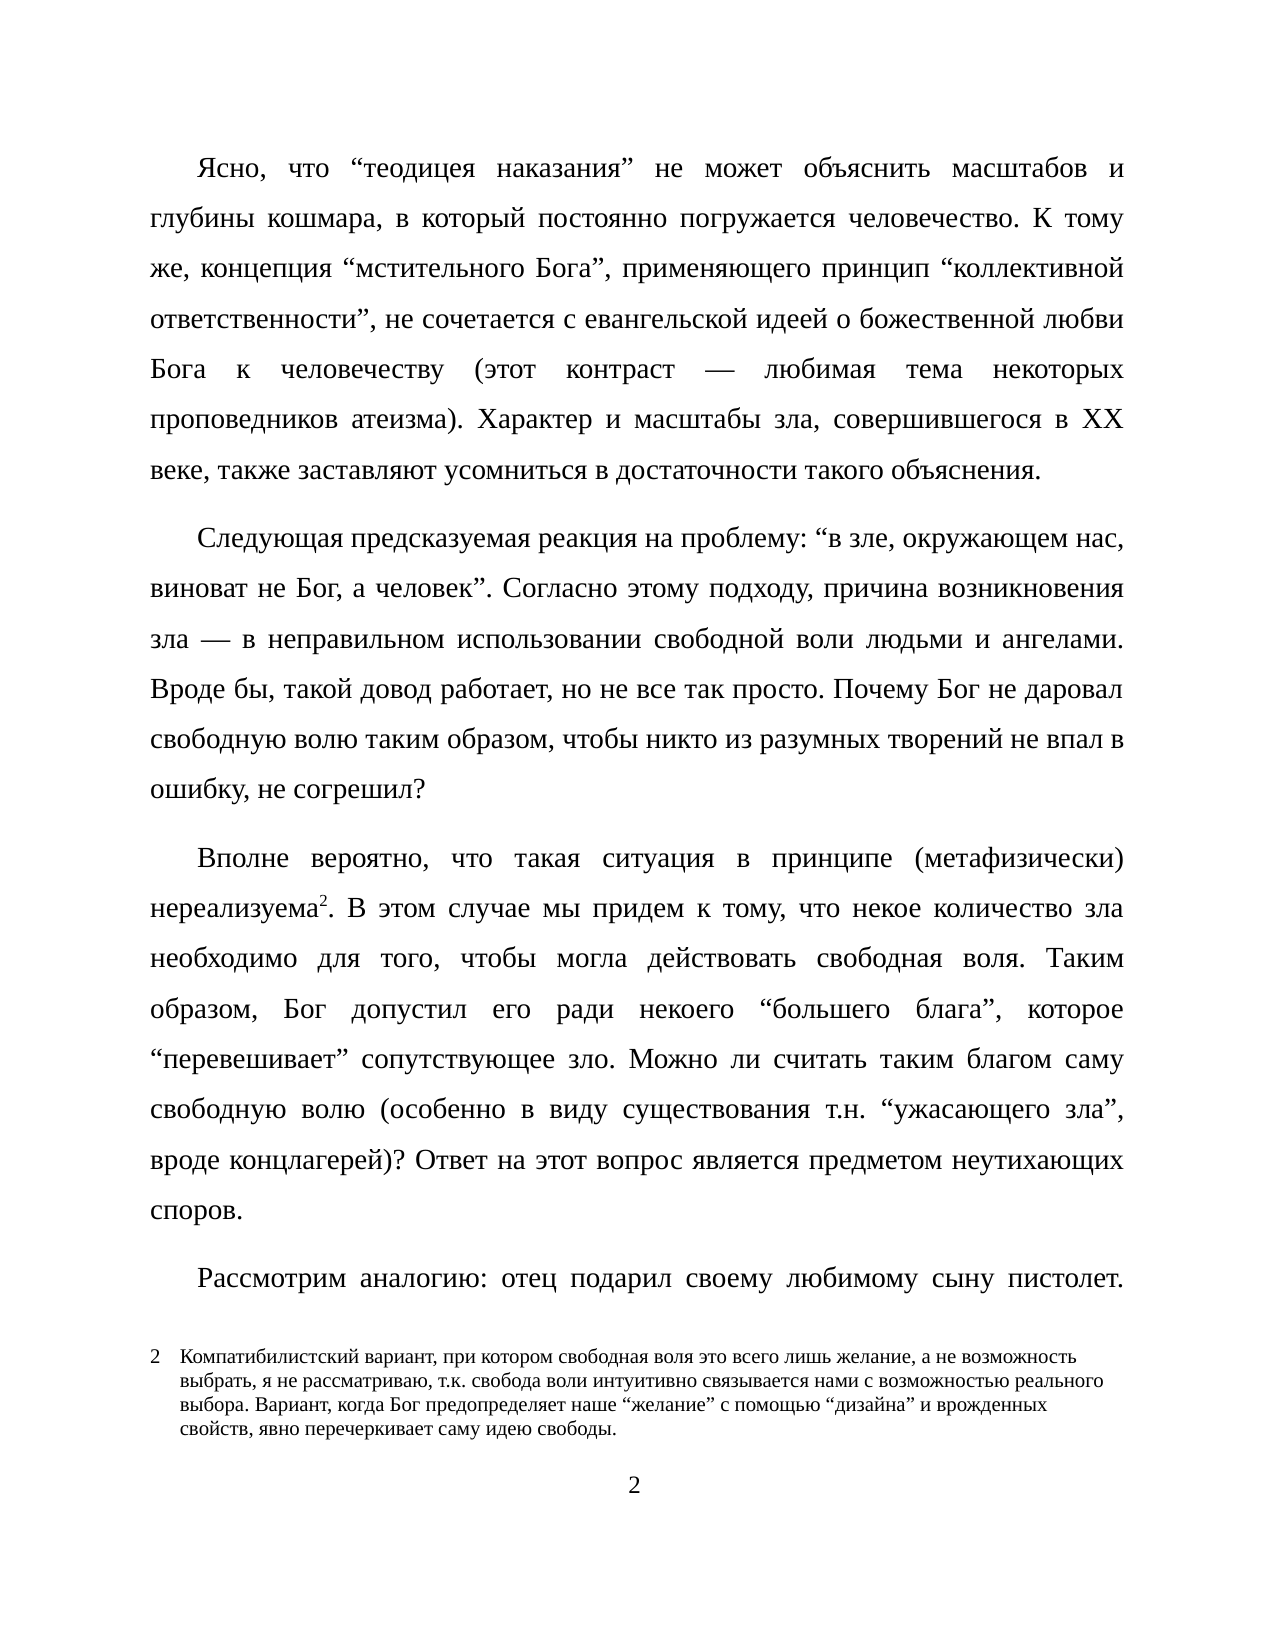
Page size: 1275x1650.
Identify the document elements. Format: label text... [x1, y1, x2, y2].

text Ясно, что “теодицея наказания” не может объяснить масштабов и глубины кошмара, в который постоянно погружается человечество. К тому же, концепция “мстительного Бога”, применяющего принцип “коллективной ответственности”, не сочетается с евангельской идеей о божественной любви Бога к человечеству (этот контраст — любимая тема некоторых проповедников атеизма). Характер и масштабы зла, совершившегося в XX веке, также заставляют усомниться в достаточности такого объяснения. [150, 150, 1125, 485]
text Следующая предсказуемая реакция на проблему: “в зле, окружающем нас, виноват не Бог, а человек”. Согласно этому подходу, причина возникновения зла — в неправильном использовании свободной воли людьми и ангелами. Вроде бы, такой довод работает, но не все так просто. Почему Бог не даровал свободную волю таким образом, чтобы никто из разумных творений не впал в ошибку, не согрешил? [150, 520, 1125, 805]
text Компатибилистский вариант, при котором свободная воля это всего лишь желание, а не возможность выбрать, я не рассматриваю, т.к. свобода воли интуитивно связывается нами с возможностью реального выбора. Вариант, когда Бог предопределяет наше “желание” с помощью “дизайна” и врожденных свойств, явно перечеркивает саму идею свободы. [150, 1344, 1125, 1440]
text Вполне вероятно, что такая ситуация в принципе (метафизически) нереализуема. В этом случае мы придем к тому, что некое количество зла необходимо для того, чтобы могла действовать свободная воля. Таким образом, Бог допустил его ради некоего “большего блага”, которое “перевешивает” сопутствующее зло. Можно ли считать таким благом саму свободную волю (особенно в виду существования т.н. “ужасающего зла”, вроде концлагерей)? Ответ на этот вопрос является предметом неутихающих споров. [150, 840, 1125, 1226]
text Рассмотрим аналогию: отец подарил своему любимому сыну пистолет. [150, 1260, 1125, 1294]
